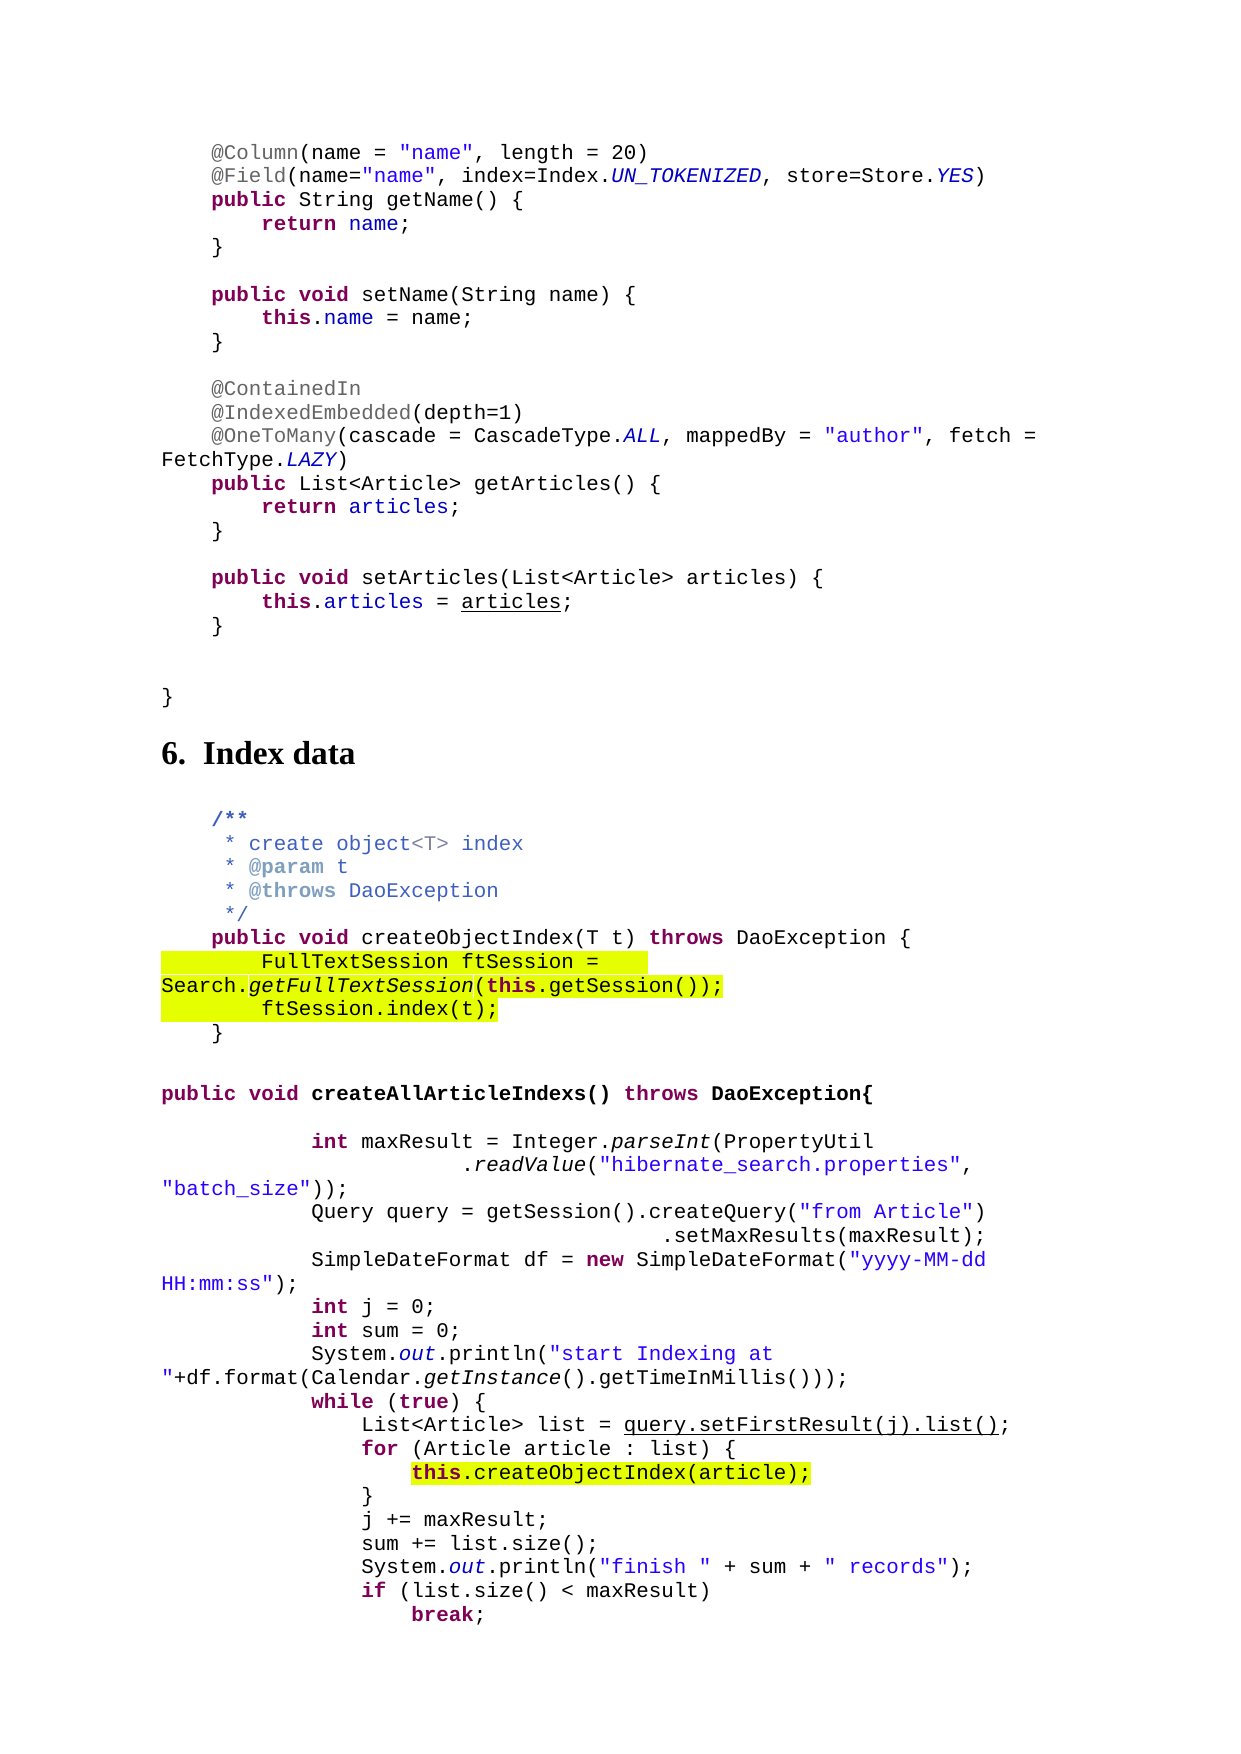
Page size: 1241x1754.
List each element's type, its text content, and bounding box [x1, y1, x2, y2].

text @IndexedEmbedded(depth=1) [161, 402, 1122, 426]
text public void setArticles(List<Article> articles) { [161, 567, 1122, 591]
text Query query = getSession().createQuery("from Article") [161, 1202, 1122, 1225]
text } [161, 1485, 1122, 1509]
text j += maxResult; [161, 1509, 1122, 1533]
text * @param t [161, 856, 1122, 880]
text .readValue("hibernate_search.properties", "batch_size")); [161, 1154, 1122, 1202]
text return articles; [161, 496, 1122, 520]
text * @throws DaoException [161, 880, 1122, 904]
text sum += list.size(); [161, 1533, 1122, 1556]
text } [161, 615, 1122, 638]
text this.articles = articles; [161, 591, 1122, 615]
text ftSession.index(t); [161, 998, 1122, 1022]
text .setMaxResults(maxResult); [161, 1225, 1122, 1249]
text FullTextSession ftSession = Search.getFullTextSession(this.getSession()); [161, 951, 1122, 998]
text public String getName() { [161, 189, 1122, 213]
text @Column(name = "name", length = 20) [161, 142, 1122, 165]
text System.out.println("start Indexing at "+df.format(Calendar.getInstance().getTimeInMillis())); [161, 1343, 1122, 1391]
text List<Article> list = query.setFirstResult(j).list(); [161, 1414, 1122, 1438]
list 6. Index data [161, 733, 1122, 771]
text int sum = 0; [161, 1320, 1122, 1343]
list public void createAllArticleIndexs() throws DaoException{ [161, 1083, 1122, 1107]
text System.out.println("finish " + sum + " records"); [161, 1556, 1122, 1580]
text public void createObjectIndex(T t) throws DaoException { [161, 927, 1122, 951]
text */ [161, 904, 1122, 927]
text int maxResult = Integer.parseInt(PropertyUtil [161, 1131, 1122, 1154]
text public void setName(String name) { [161, 284, 1122, 307]
text while (true) { [161, 1391, 1122, 1414]
text @ContainedIn [161, 378, 1122, 402]
text if (list.size() < maxResult) [161, 1580, 1122, 1603]
text } [161, 1022, 1122, 1046]
text } [161, 686, 1122, 709]
text @Field(name="name", index=Index.UN_TOKENIZED, store=Store.YES) [161, 165, 1122, 189]
text SimpleDateFormat df = new SimpleDateFormat("yyyy-MM-dd HH:mm:ss"); [161, 1249, 1122, 1296]
text this.name = name; [161, 307, 1122, 331]
text } [161, 236, 1122, 260]
text * create object<T> index [161, 833, 1122, 856]
text this.createObjectIndex(article); [161, 1462, 1122, 1485]
text return name; [161, 213, 1122, 236]
text @OneToMany(cascade = CascadeType.ALL, mappedBy = "author", fetch = FetchType.LAZY) [161, 426, 1122, 473]
text } [161, 331, 1122, 354]
text /** [161, 809, 1122, 833]
text break; [161, 1603, 1122, 1627]
text } [161, 520, 1122, 544]
text int j = 0; [161, 1296, 1122, 1320]
text for (Article article : list) { [161, 1438, 1122, 1462]
text public List<Article> getArticles() { [161, 473, 1122, 496]
